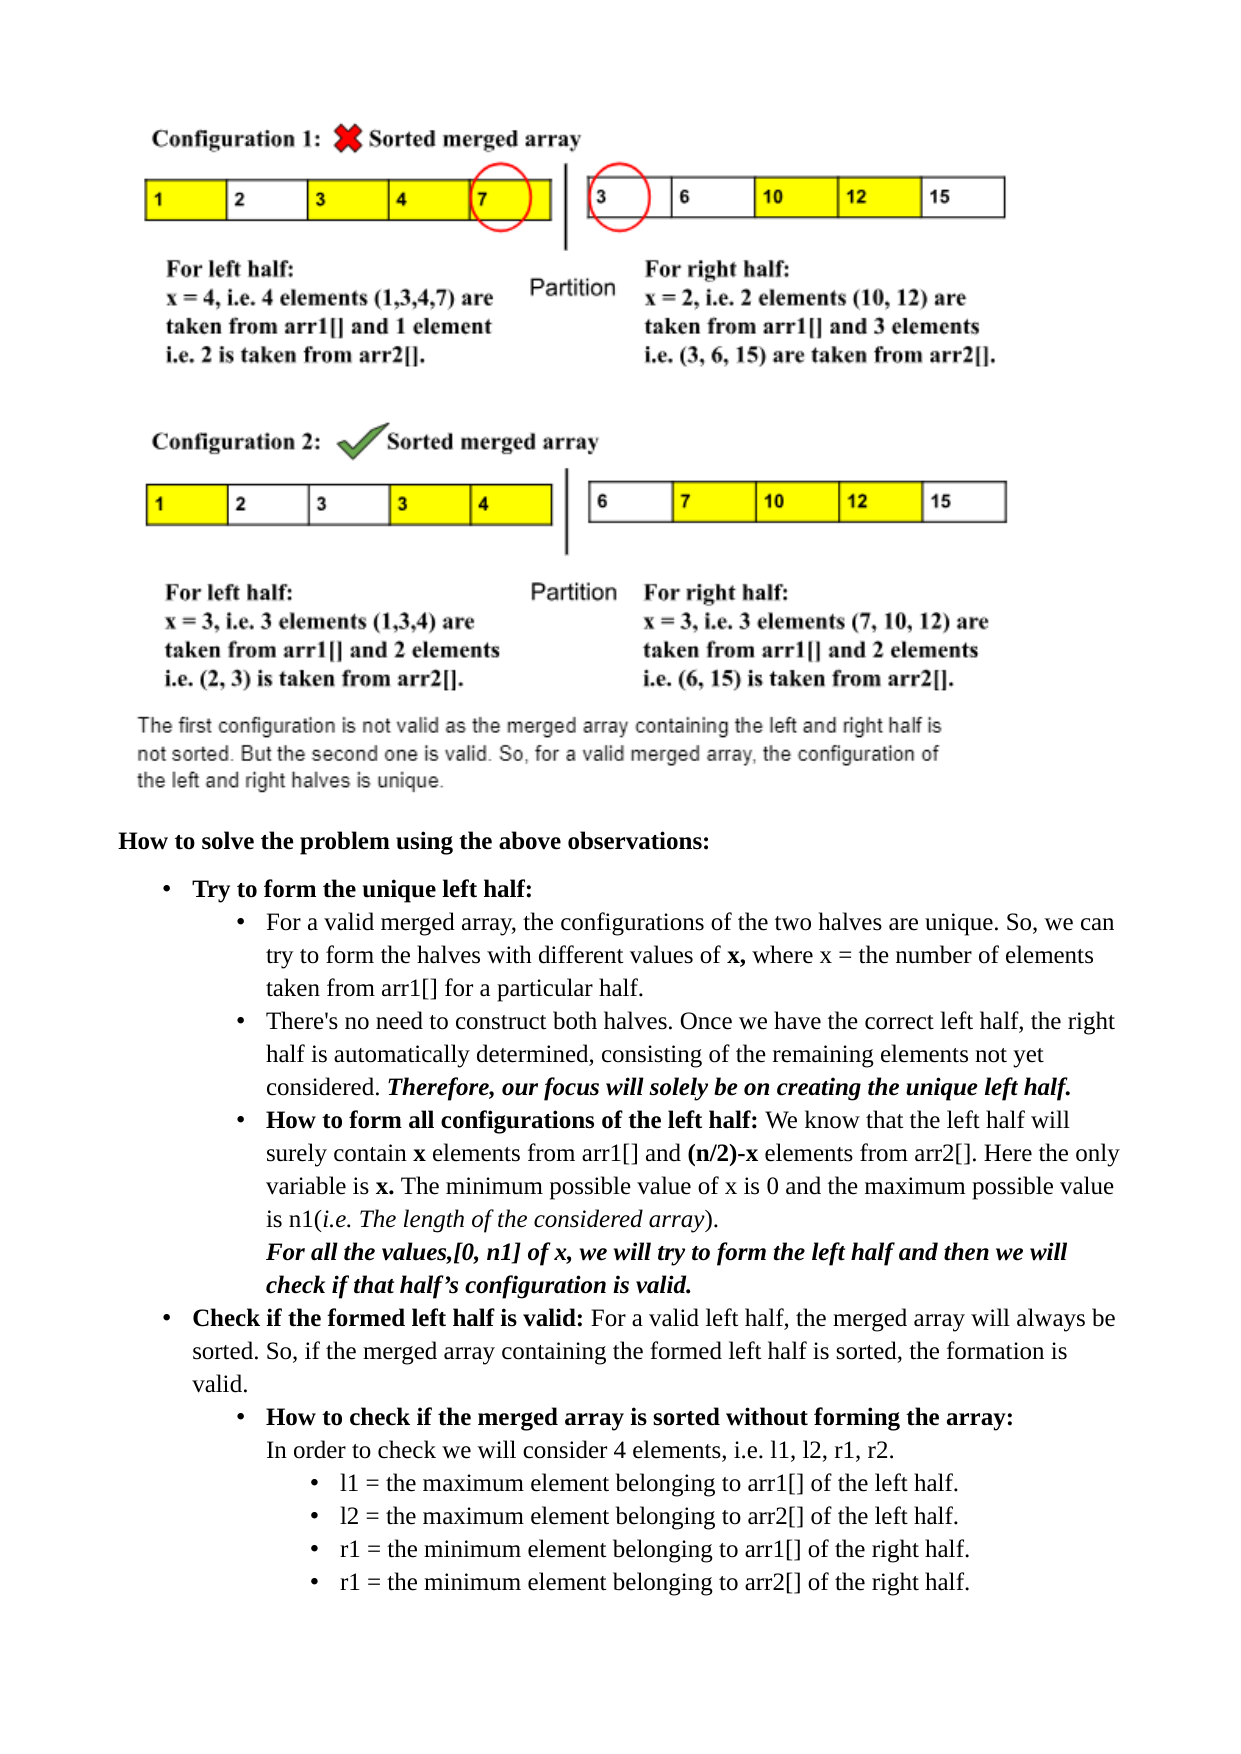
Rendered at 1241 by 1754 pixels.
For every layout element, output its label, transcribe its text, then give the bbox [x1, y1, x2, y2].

list r1 = the minimum element belonging to arr2[] of the right half. [310, 1567, 1122, 1596]
list How to check if the merged array is sorted without forming the array: In order to check we will consider 4 elements, i.e. l1, l2, r1, r2. [236, 1402, 1122, 1464]
list r1 = the minimum element belonging to arr1[] of the right half. [310, 1534, 1122, 1563]
list l2 = the maximum element belonging to arr2[] of the left half. [310, 1501, 1122, 1530]
list l1 = the maximum element belonging to arr1[] of the left half. [310, 1468, 1122, 1497]
list There's no need to construct both halves. Once we have the correct left half, the right half is automatically determined, consisting of the remaining elements not yet considered. Therefore, our focus will solely be on creating the unique left half. [236, 1006, 1122, 1101]
picture [118, 118, 1037, 808]
list For a valid merged array, the configurations of the two halves are unique. So, we can try to form the halves with different values of x, where x = the number of elements taken from arr1[] for a particular half. [236, 907, 1122, 1001]
text How to solve the problem using the above observations: [118, 826, 1122, 855]
list Check if the formed left half is valid: For a valid left half, the merged array will always be sorted. So, if the merged array containing the formed left half is sorted, the formation is valid. [162, 1303, 1122, 1398]
list Try to form the unique left half: [162, 874, 1122, 902]
list How to form all configurations of the left half: We know that the left half will surely contain x elements from arr1[] and (n/2)-x elements from arr2[]. Here the only variable is x. The minimum possible value of x is 0 and the maximum possible value is n1(i.e. The length of the considered array). For all the values,[0, n1] of x, we will try to form the left half and then we will check if that half’s configuration is valid. [236, 1105, 1122, 1299]
